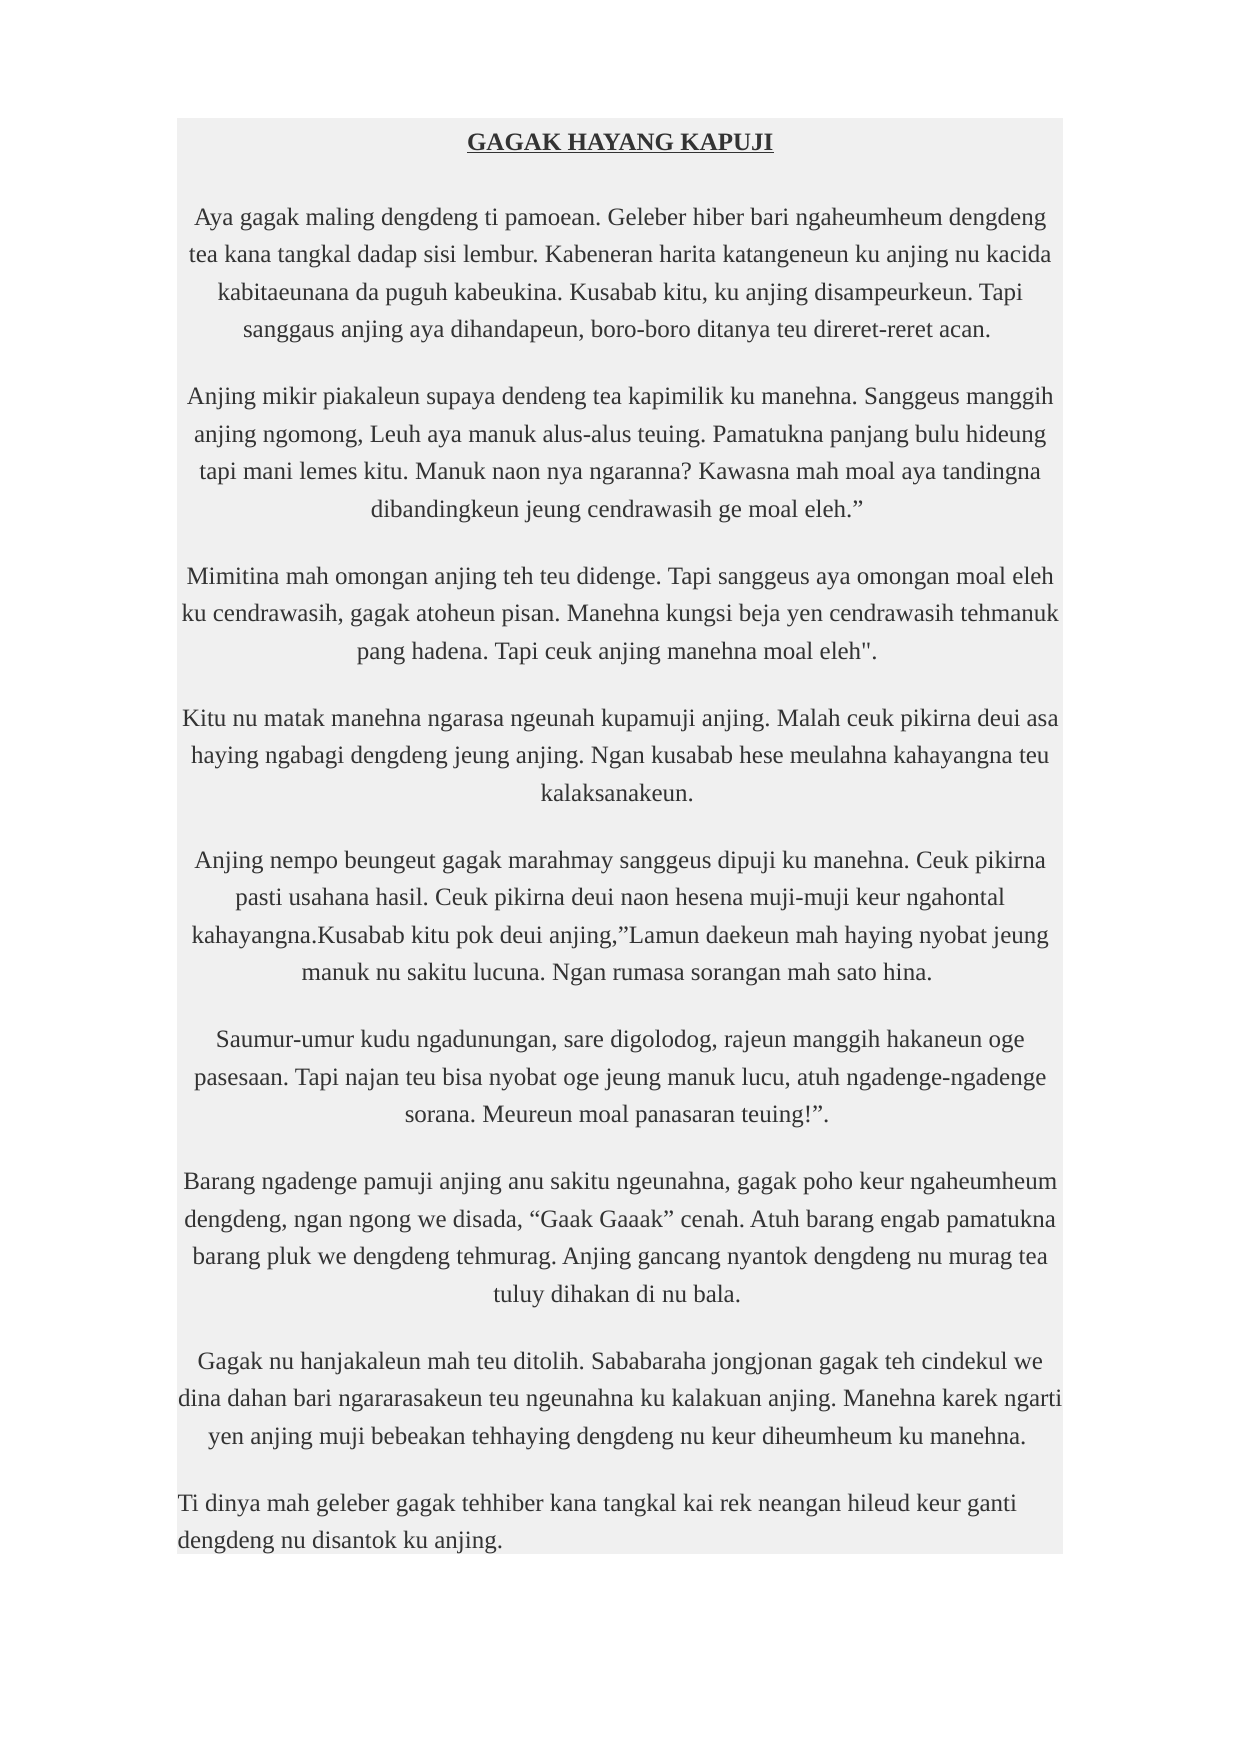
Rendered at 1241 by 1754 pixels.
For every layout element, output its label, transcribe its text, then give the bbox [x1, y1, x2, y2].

text Gagak nu hanjakaleun mah teu ditolih. Sababaraha jongjonan gagak teh cindekul we dina dahan bari ngararasakeun teu ngeunahna ku kalakuan anjing. Manehna karek ngarti yen anjing muji bebeakan tehhaying dengdeng nu keur diheumheum ku manehna. [177, 1337, 1063, 1449]
text Anjing mikir piakaleun supaya dendeng tea kapimilik ku manehna. Sanggeus manggih anjing ngomong, Leuh aya manuk alus-alus teuing. Pamatukna panjang bulu hideung tapi mani lemes kitu. Manuk naon nya ngaranna? Kawasna mah moal aya tandingna dibandingkeun jeung cendrawasih ge moal eleh.” [177, 373, 1063, 523]
text Ti dinya mah geleber gagak tehhiber kana tangkal kai rek neangan hileud keur ganti dengdeng nu disantok ku anjing. [177, 1479, 1063, 1554]
text Anjing nempo beungeut gagak marahmay sanggeus dipuji ku manehna. Ceuk pikirna pasti usahana hasil. Ceuk pikirna deui naon hesena muji-muji keur ngahontal kahayangna.Kusabab kitu pok deui anjing,”Lamun daekeun mah haying nyobat jeung manuk nu sakitu lucuna. Ngan rumasa sorangan mah sato hina. [177, 836, 1063, 986]
text Saumur-umur kudu ngadunungan, sare digolodog, rajeun manggih hakaneun oge pasesaan. Tapi najan teu bisa nyobat oge jeung manuk lucu, atuh ngadenge-ngadenge sorana. Meureun moal panasaran teuing!”. [177, 1016, 1063, 1128]
text Barang ngadenge pamuji anjing anu sakitu ngeunahna, gagak poho keur ngaheumheum dengdeng, ngan ngong we disada, “Gaak Gaaak” cenah. Atuh barang engab pamatukna barang pluk we dengdeng tehmurag. Anjing gancang nyantok dengdeng nu murag tea tuluy dihakan di nu bala. [177, 1157, 1063, 1307]
text Mimitina mah omongan anjing teh teu didenge. Tapi sanggeus aya omongan moal eleh ku cendrawasih, gagak atoheun pisan. Manehna kungsi beja yen cendrawasih tehmanuk pang hadena. Tapi ceuk anjing manehna moal eleh". [177, 552, 1063, 664]
text GAGAK HAYANG KAPUJI [177, 118, 1063, 156]
text Kitu nu matak manehna ngarasa ngeunah kupamuji anjing. Malah ceuk pikirna deui asa haying ngabagi dengdeng jeung anjing. Ngan kusabab hese meulahna kahayangna teu kalaksanakeun. [177, 694, 1063, 807]
text Aya gagak maling dengdeng ti pamoean. Geleber hiber bari ngaheumheum dengdeng tea kana tangkal dadap sisi lembur. Kabeneran harita katangeneun ku anjing nu kacida kabitaeunana da puguh kabeukina. Kusabab kitu, ku anjing disampeurkeun. Tapi sanggaus anjing aya dihandapeun, boro-boro ditanya teu direret-reret acan. [177, 193, 1063, 343]
